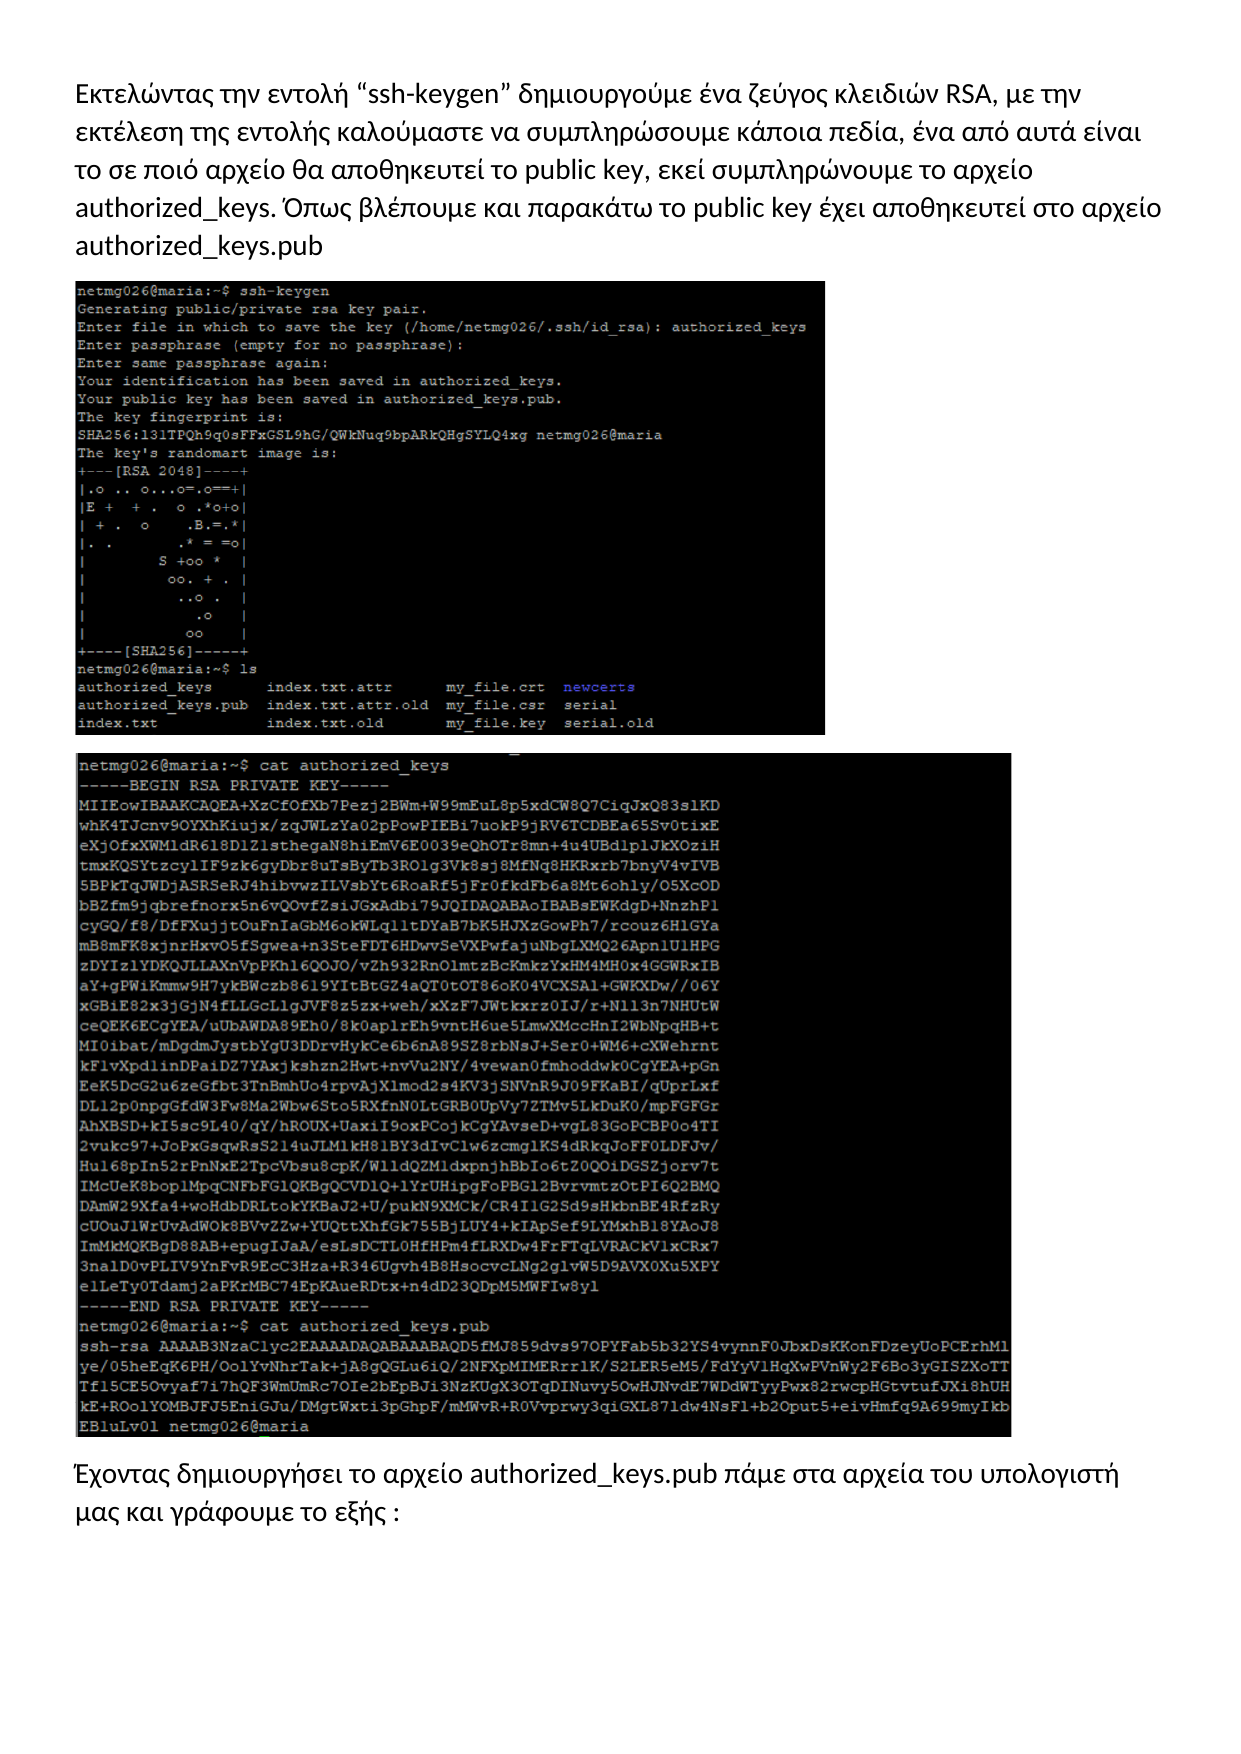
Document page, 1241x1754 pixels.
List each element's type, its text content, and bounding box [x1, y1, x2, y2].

text Εκτελώντας την εντολή “ssh-keygen” δημιουργούμε ένα ζεύγος κλειδιών RSA, με την εκτέλεση της εντολής καλούμαστε να συμπληρώσουμε κάποια πεδία, ένα από αυτά είναι το σε ποιό αρχείο θα αποθηκευτεί το public key, εκεί συμπληρώνουμε το αρχείο authorized_keys. Όπως βλέπουμε και παρακάτω το public key έχει αποθηκευτεί στο αρχείο authorized_keys.pub [75, 75, 1165, 263]
text Έχοντας δημιουργήσει το αρχείο authorized_keys.pub πάμε στα αρχεία του υπολογιστή μας και γράφουμε το εξής : [75, 1455, 1165, 1528]
